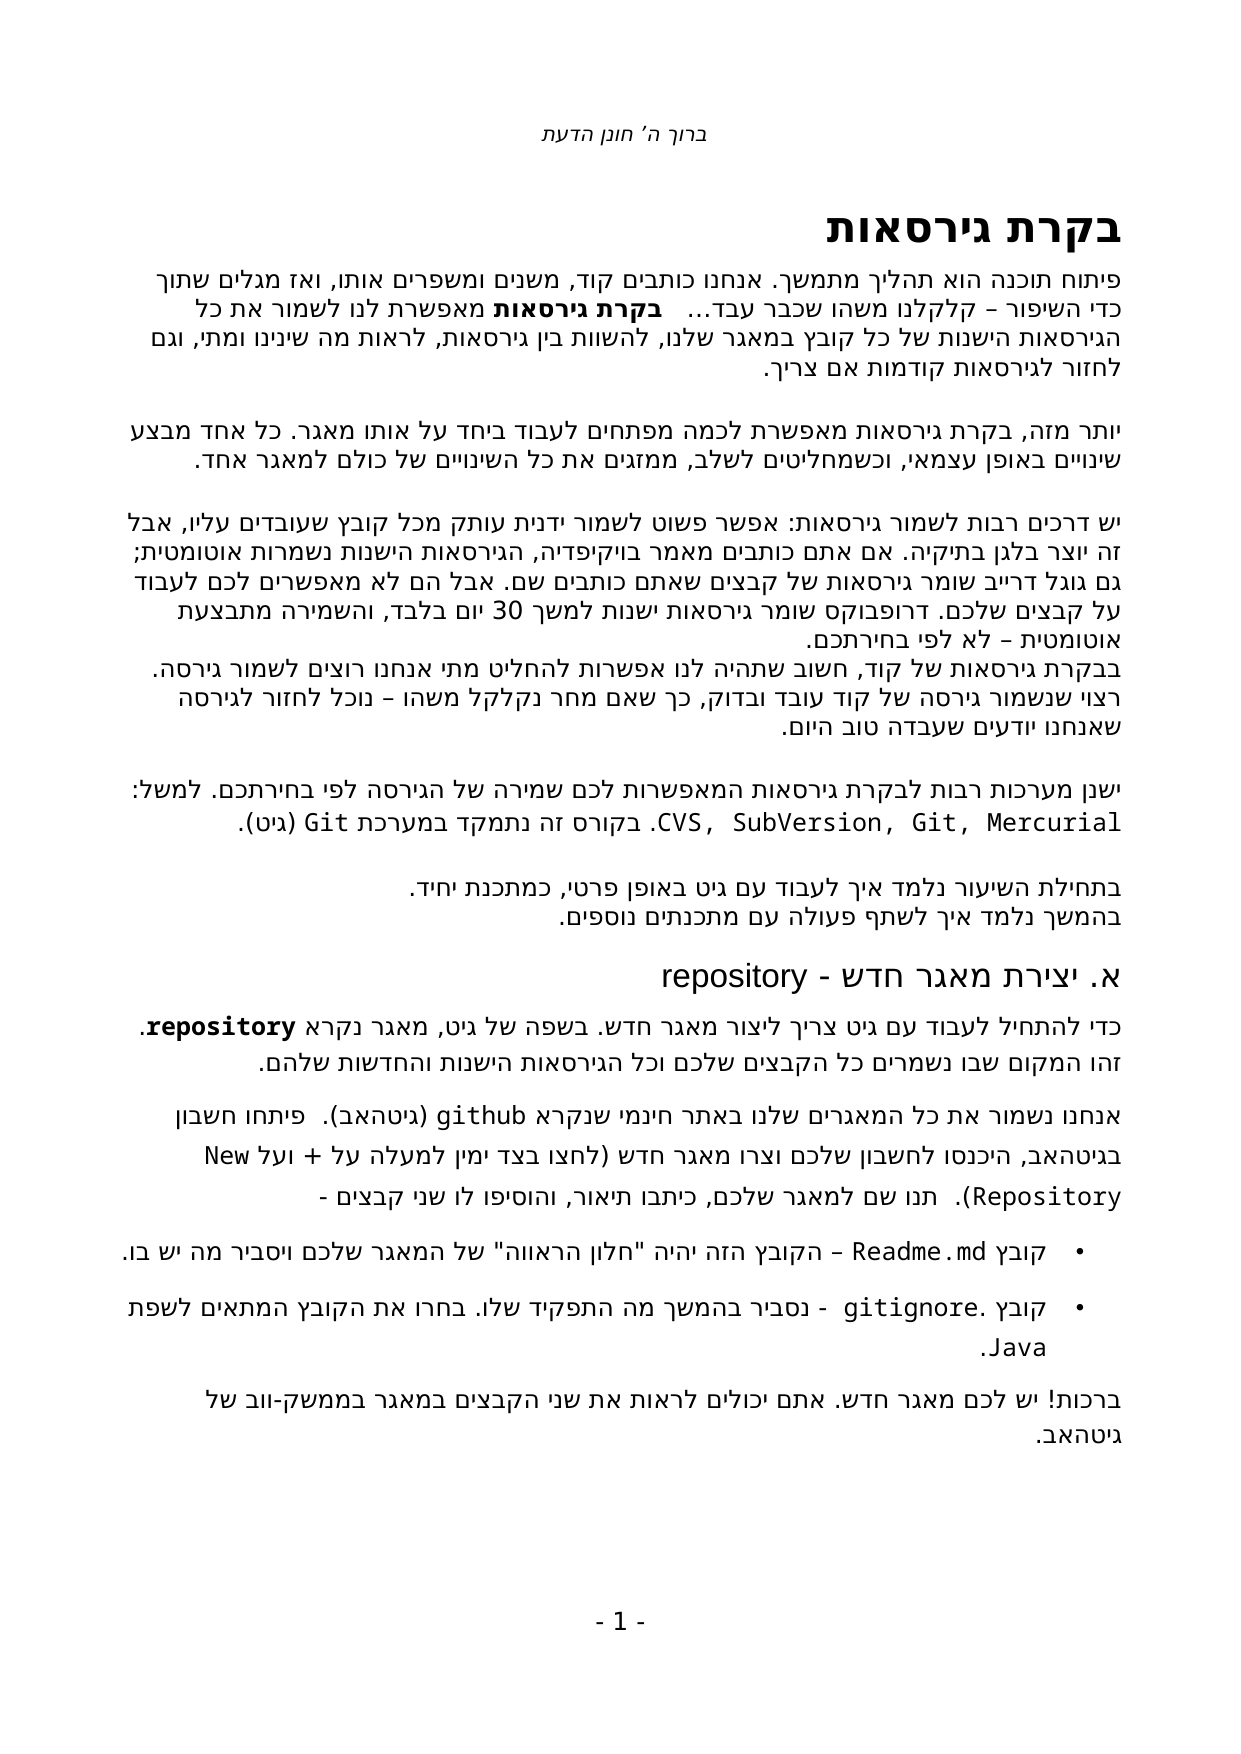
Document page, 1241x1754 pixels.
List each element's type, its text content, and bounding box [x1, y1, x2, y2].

text בבקרת גירסאות של קוד, חשוב שתהיה לנו אפשרות להחליט מתי אנחנו רוצים לשמור גירסה. רצוי שנשמור גירסה של קוד עובד ובדוק, כך שאם מחר נקלקל משהו – נוכל לחזור לגירסה שאנחנו יודעים שעבדה טוב היום. [118, 654, 1122, 742]
text אנחנו נשמור את כל המאגרים שלנו באתר חינמי שנקרא github (גיטהאב). פיתחו חשבון בגיטהאב, היכנסו לחשבון שלכם וצרו מאגר חדש (לחצו בצד ימין למעלה על + ועל New Repository). תנו שם למאגר שלכם, כיתבו תיאור, והוסיפו לו שני קבצים - [118, 1098, 1122, 1212]
text יותר מזה, בקרת גירסאות מאפשרת לכמה מפתחים לעבוד ביחד על אותו מאגר. כל אחד מבצע שינויים באופן עצמאי, וכשמחליטים לשלב, ממזגים את כל השינויים של כולם למאגר אחד. [118, 416, 1122, 474]
text ישנן מערכות רבות לבקרת גירסאות המאפשרות לכם שמירה של הגירסה לפי בחירתכם. למשל: CVS, SubVersion, Git, Mercurial. בקורס זה נתמקד במערכת Git (גיט). [118, 776, 1122, 839]
subtitle א. יצירת מאגר חדש - repository [118, 956, 1122, 996]
text בתחילת השיעור נלמד איך לעבוד עם גיט באופן פרטי, כמתכנת יחיד. [118, 873, 1122, 902]
text פיתוח תוכנה הוא תהליך מתמשך. אנחנו כותבים קוד, משנים ומשפרים אותו, ואז מגלים שתוך כדי השיפור – קלקלנו משהו שכבר עבד… בקרת גירסאות מאפשרת לנו לשמור את כל הגירסאות הישנות של כל קובץ במאגר שלנו, להשוות בין גירסאות, לראות מה שינינו ומתי, וגם לחזור לגירסאות קודמות אם צריך. [118, 265, 1122, 382]
text ברכות! יש לכם מאגר חדש. אתם יכולים לראות את שני הקבצים במאגר בממשק-ווב של גיטהאב. [118, 1385, 1122, 1449]
list קובץ .gitignore - נסביר בהמשך מה התפקיד שלו. בחרו את הקובץ המתאים לשפת Java. [118, 1289, 1084, 1364]
text יש דרכים רבות לשמור גירסאות: אפשר פשוט לשמור ידנית עותק מכל קובץ שעובדים עליו, אבל זה יוצר בלגן בתיקיה. אם אתם כותבים מאמר בויקיפדיה, הגירסאות הישנות נשמרות אוטומטית; גם גוגל דרייב שומר גירסאות של קבצים שאתם כותבים שם. אבל הם לא מאפשרים לכם לעבוד על קבצים שלכם. דרופבוקס שומר גירסאות ישנות למשך 30 יום בלבד, והשמירה מתבצעת אוטומטית – לא לפי בחירתכם. [118, 508, 1122, 654]
list קובץ Readme.md – הקובץ הזה יהיה "חלון הראווה" של המאגר שלכם ויסביר מה יש בו. [118, 1234, 1084, 1268]
subtitle בקרת גירסאות [118, 202, 1122, 253]
text בהמשך נלמד איך לשתף פעולה עם מתכנתים נוספים. [118, 902, 1122, 931]
text כדי להתחיל לעבוד עם גיט צריך ליצור מאגר חדש. בשפה של גיט, מאגר נקרא repository. זהו המקום שבו נשמרים כל הקבצים שלכם וכל הגירסאות הישנות והחדשות שלהם. [118, 1008, 1122, 1077]
